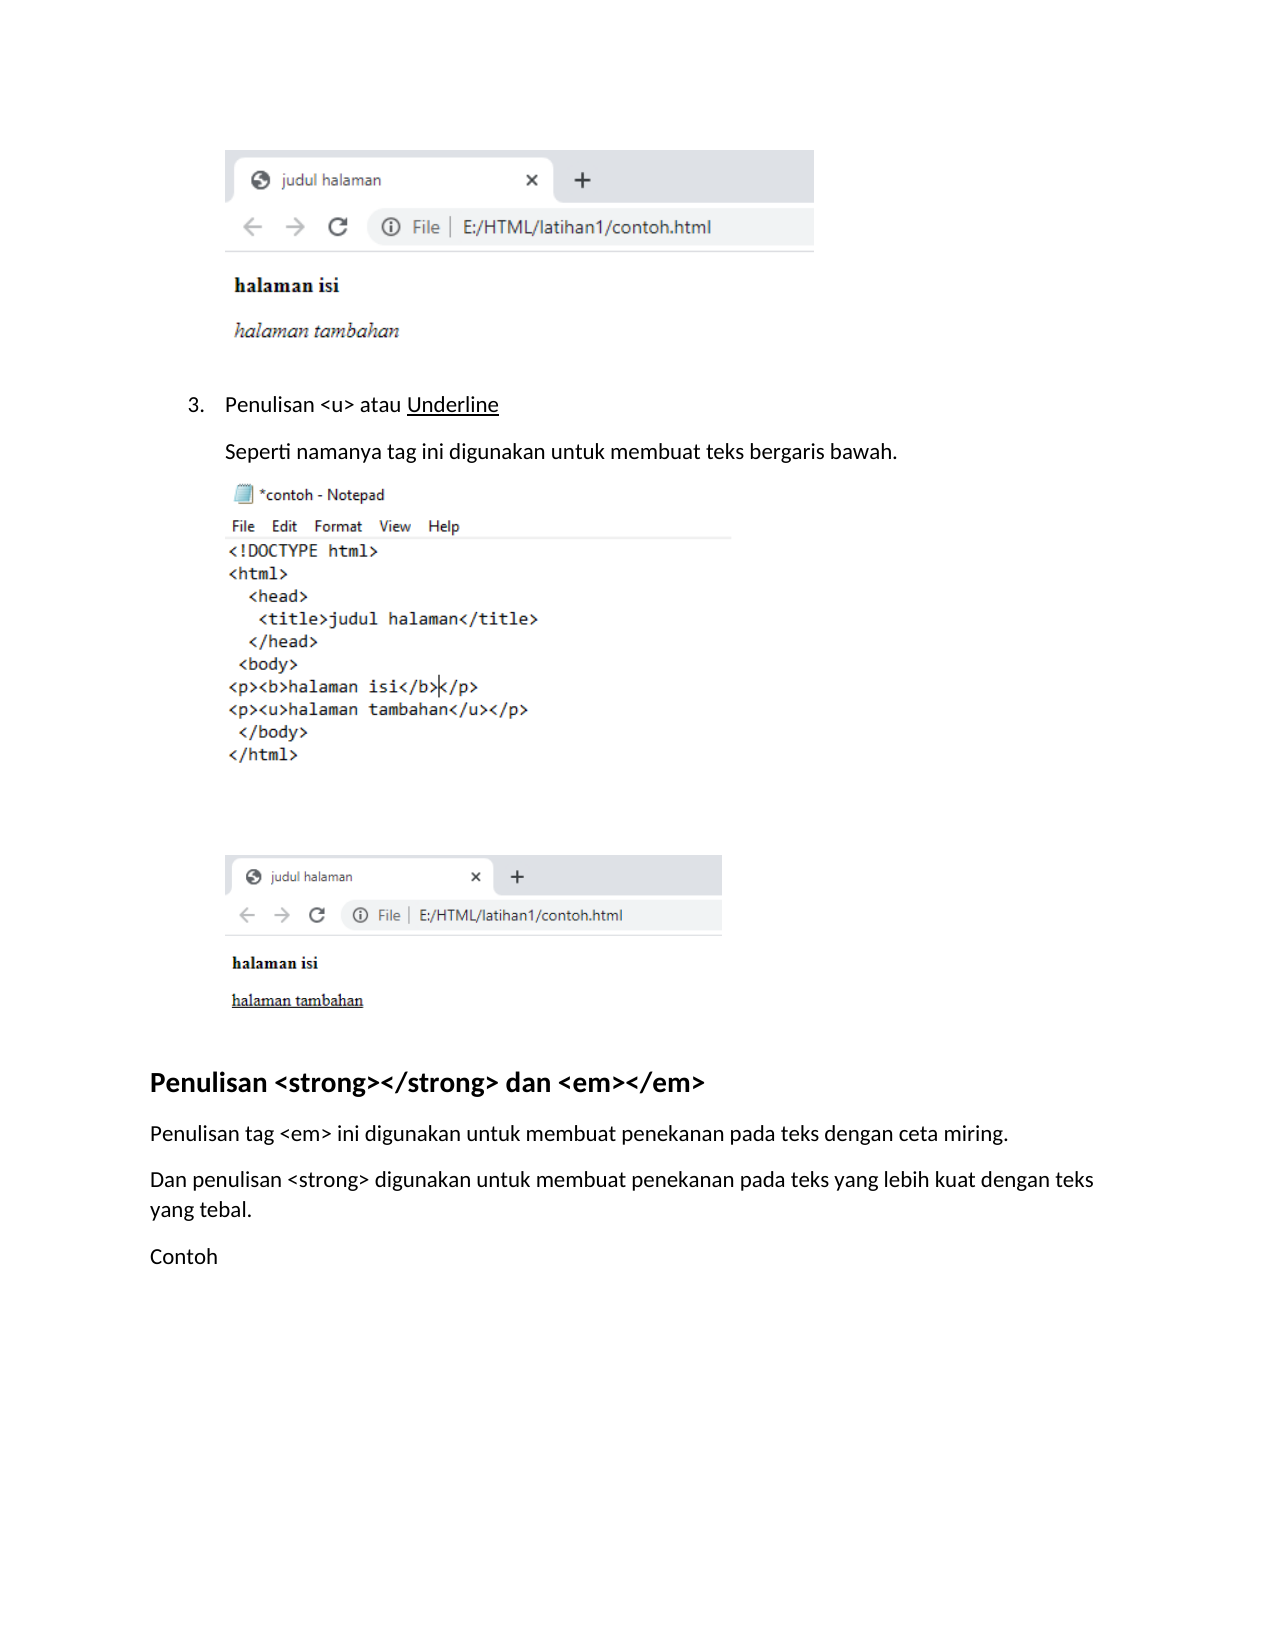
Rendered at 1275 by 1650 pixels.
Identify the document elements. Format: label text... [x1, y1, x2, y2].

text Penulisan <strong></strong> dan <em></em> [150, 1064, 1125, 1100]
list Seperti namanya tag ini digunakan untuk membuat teks bergaris bawah. [225, 437, 1125, 465]
text Contoh [150, 1242, 1125, 1270]
text Dan penulisan <strong> digunakan untuk membuat penekanan pada teks yang lebih kuat dengan teks yang tebal. [150, 1165, 1125, 1223]
text Penulisan tag <em> ini digunakan untuk membuat penekanan pada teks dengan ceta miring. [150, 1119, 1125, 1147]
list Penulisan <u> atau Underline [187, 390, 1125, 418]
